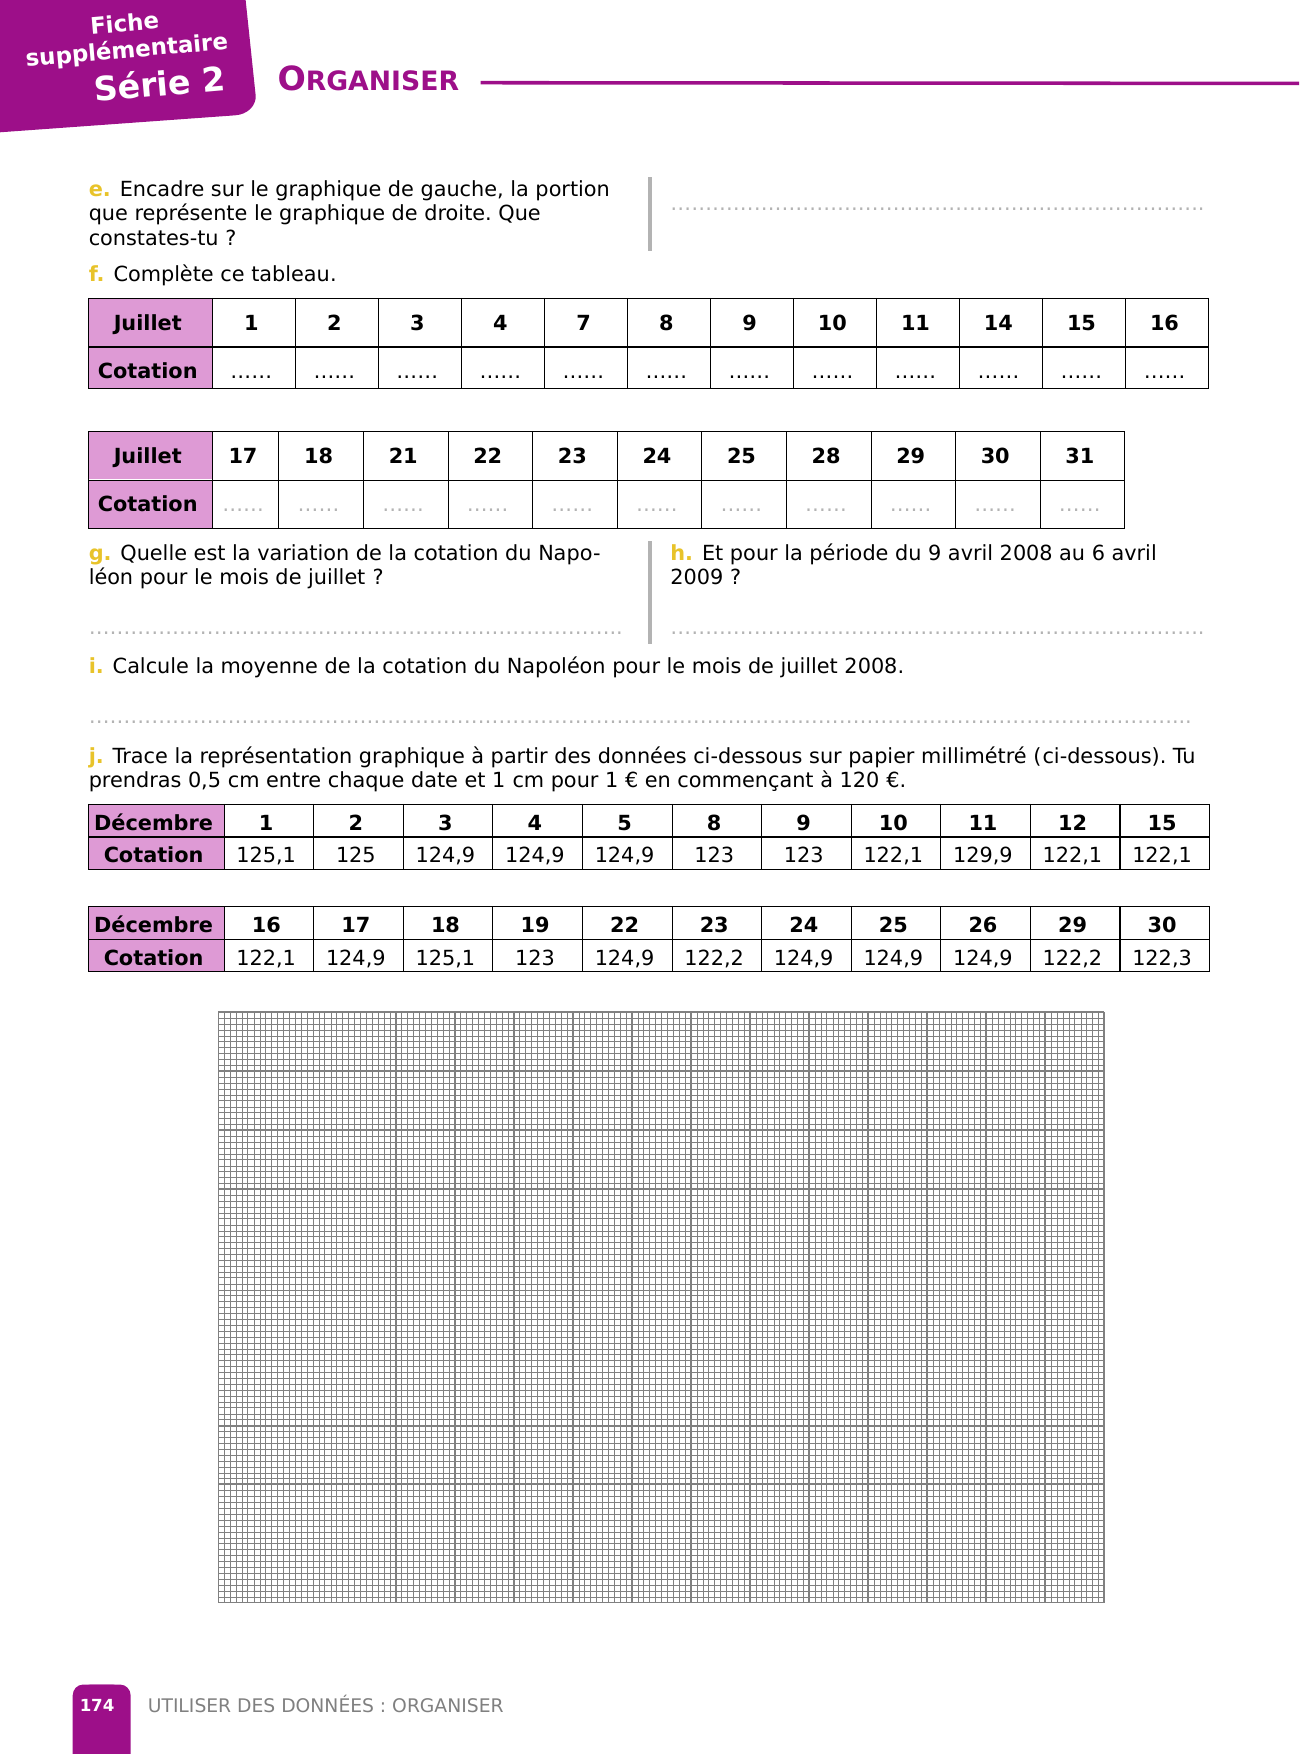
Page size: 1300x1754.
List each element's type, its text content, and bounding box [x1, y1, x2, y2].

table_header 23 [673, 907, 761, 939]
table_header 14 [960, 299, 1042, 346]
table_cell 124,9 [314, 940, 403, 971]
list Trace la représentation graphique à partir des données ci-dessous sur papier millimétré (ci-dessous). Tu prendras 0,5 cm entre chaque date et 1 cm pour 1 € en commençant à 120 €. [88, 744, 1211, 792]
table_cell …… [956, 481, 1040, 528]
table_header 22 [449, 432, 532, 479]
table_cell 123 [673, 838, 761, 869]
table_cell 124,9 [583, 838, 672, 869]
table_cell …… [379, 348, 461, 388]
table_header 21 [364, 432, 448, 479]
table_cell Cotation [89, 348, 212, 388]
table_cell 122,1 [852, 838, 940, 869]
table_header 10 [794, 299, 876, 346]
table_cell [1125, 480, 1209, 528]
table_cell 122,1 [225, 940, 313, 971]
table_cell …… [711, 348, 793, 388]
table_header 17 [213, 432, 278, 479]
table_cell …… [702, 481, 786, 528]
table_cell Cotation [89, 838, 224, 869]
table_header 26 [941, 907, 1030, 939]
table_header 16 [1126, 299, 1208, 346]
table_cell Cotation [89, 481, 212, 528]
table_header 23 [533, 432, 617, 479]
table_cell 123 [762, 838, 851, 869]
table_cell …… [296, 348, 378, 388]
table_header 11 [877, 299, 959, 346]
table_header 25 [852, 907, 940, 939]
table_header 2 [296, 299, 378, 346]
table_header 15 [1043, 299, 1125, 346]
table_cell …… [213, 348, 295, 388]
table_cell 122,1 [1031, 838, 1119, 869]
table_header 22 [583, 907, 672, 939]
table_header 29 [1031, 907, 1119, 939]
table_header Juillet [89, 299, 212, 346]
table_header 10 [852, 805, 940, 836]
table_cell 124,9 [852, 940, 940, 971]
table_header 15 [1121, 805, 1209, 836]
table_header 31 [1041, 432, 1124, 479]
list Complète ce tableau. [88, 262, 1211, 286]
table_header 24 [618, 432, 701, 479]
table_cell …… [533, 481, 617, 528]
table_header 9 [711, 299, 793, 346]
table_header 9 [762, 805, 851, 836]
table_cell 124,9 [583, 940, 672, 971]
table_cell …… [877, 348, 959, 388]
table_header Décembre [89, 907, 224, 939]
table_header 19 [493, 907, 582, 939]
table_cell 125 [314, 838, 403, 869]
table_header 25 [702, 432, 786, 479]
table_header Juillet [89, 432, 212, 479]
table_header 28 [787, 432, 871, 479]
table_header 18 [279, 432, 363, 479]
table_header 16 [225, 907, 313, 939]
text …………………………………………………………………………………………………………………………………………... [88, 691, 1211, 732]
table_header 2 [314, 805, 403, 836]
table_cell 124,9 [762, 940, 851, 971]
table_cell 124,9 [404, 838, 492, 869]
table_cell …… [794, 348, 876, 388]
table_header 11 [941, 805, 1030, 836]
table_header 12 [1031, 805, 1119, 836]
table_header 1 [225, 805, 313, 836]
table_cell 122,1 [1121, 838, 1209, 869]
table_cell …… [872, 481, 955, 528]
table_header 4 [462, 299, 544, 346]
list Et pour la période du 9 avril 2008 au 6 avril 2009 ? [670, 541, 1211, 589]
table_header 30 [1121, 907, 1209, 939]
table_header 5 [583, 805, 672, 836]
table_cell …… [545, 348, 627, 388]
table_header 17 [314, 907, 403, 939]
table_cell …… [628, 348, 710, 388]
table_header 4 [493, 805, 582, 836]
table_cell …… [462, 348, 544, 388]
table_cell …… [213, 481, 278, 528]
table_cell …… [618, 481, 701, 528]
table_header 3 [404, 805, 492, 836]
table_cell …… [449, 481, 532, 528]
table_header 8 [628, 299, 710, 346]
table_cell 125,1 [404, 940, 492, 971]
table_cell 125,1 [225, 838, 313, 869]
text ………………………………………………………………….. [670, 601, 1211, 643]
table_cell …… [1043, 348, 1125, 388]
table_cell 122,3 [1121, 940, 1209, 971]
table_header 8 [673, 805, 761, 836]
table_cell 122,2 [1031, 940, 1119, 971]
list Encadre sur le graphique de gauche, la portion que représente le graphique de droite. Que constates‑tu ? [88, 177, 629, 250]
table_cell …… [364, 481, 448, 528]
table_cell 123 [493, 940, 582, 971]
table_cell …… [1041, 481, 1124, 528]
table_header 29 [872, 432, 955, 479]
table_cell Cotation [89, 940, 224, 971]
text ………………………………………………………………….. [670, 177, 1211, 218]
table_cell 124,9 [493, 838, 582, 869]
table_header 3 [379, 299, 461, 346]
table_header 30 [956, 432, 1040, 479]
table_cell …… [1126, 348, 1208, 388]
table_cell …… [787, 481, 871, 528]
text ………………………………………………………………….. [88, 601, 629, 643]
table_header 24 [762, 907, 851, 939]
table_header Décembre [89, 805, 224, 836]
table_cell 124,9 [941, 940, 1030, 971]
list Calcule la moyenne de la cotation du Napoléon pour le mois de juillet 2008. [88, 654, 1211, 679]
table_cell …… [279, 481, 363, 528]
table_header [1125, 431, 1209, 479]
list Quelle est la variation de la cotation du Napo­léon pour le mois de juillet ? [88, 541, 629, 589]
table_cell …… [960, 348, 1042, 388]
table_header 18 [404, 907, 492, 939]
table_header 7 [545, 299, 627, 346]
table_header 1 [213, 299, 295, 346]
table_cell 122,2 [673, 940, 761, 971]
table_cell 129,9 [941, 838, 1030, 869]
